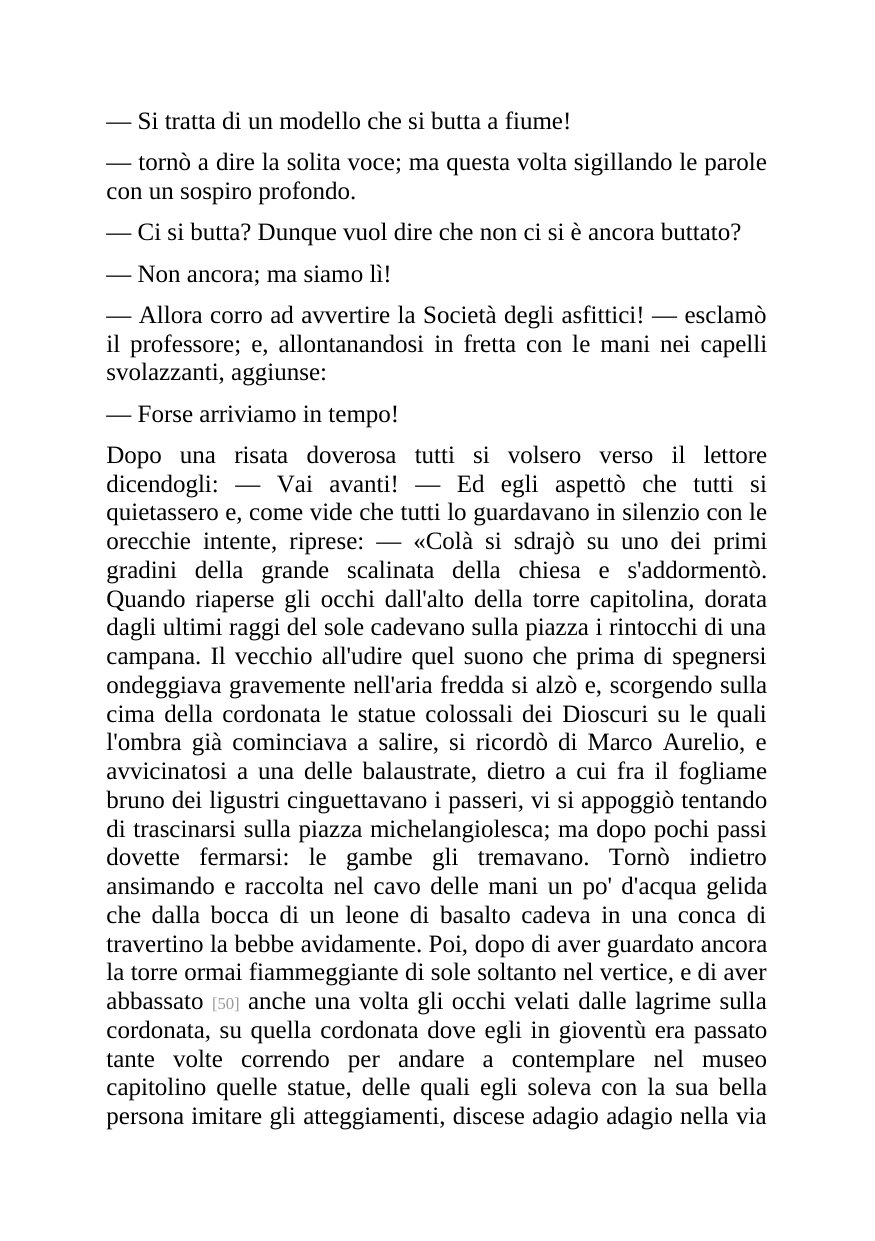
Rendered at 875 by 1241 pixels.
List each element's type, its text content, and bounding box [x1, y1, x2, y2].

text — Forse arriviamo in tempo! [106, 399, 768, 427]
text — Non ancora; ma siamo lì! [106, 259, 768, 287]
text — tornò a dire la solita voce; ma questa volta sigillando le parole con un sospiro profondo. [106, 147, 768, 205]
text Dopo una risata doverosa tutti si volsero verso il lettore dicendogli: — Vai avanti! — Ed egli aspettò che tutti si quietassero e, come vide che tutti lo guardavano in silenzio con le orecchie intente, riprese: — «Colà si sdrajò su uno dei primi gradini della grande scalinata della chiesa e s'addormentò. Quando riaperse gli occhi dall'alto della torre capitolina, dorata dagli ultimi raggi del sole cadevano sulla piazza i rintocchi di una campana. Il vecchio all'udire quel suono che prima di spegnersi ondeggiava gravemente nell'aria fredda si alzò e, scorgendo sulla cima della cordonata le statue colossali dei Dioscuri su le quali l'ombra già cominciava a salire, si ricordò di Marco Aurelio, e avvicinatosi a una delle balaustrate, dietro a cui fra il fogliame bruno dei ligustri cinguettavano i passeri, vi si appoggiò tentando di trascinarsi sulla piazza michelangiolesca; ma dopo pochi passi dovette fermarsi: le gambe gli tremavano. Tornò indietro ansimando e raccolta nel cavo delle mani un po' d'acqua gelida che dalla bocca di un leone di basalto cadeva in una conca di travertino la bebbe avidamente. Poi, dopo di aver guardato ancora la torre ormai fiammeggiante di sole soltanto nel vertice, e di aver abbassato [50] anche una volta gli occhi velati dalle lagrime sulla cordonata, su quella cordonata dove egli in gioventù era passato tante volte correndo per andare a contemplare nel museo capitolino quelle statue, delle quali egli soleva con la sua bella persona imitare gli atteggiamenti, discese adagio adagio nella via [106, 440, 768, 1130]
text — Ci si butta? Dunque vuol dire che non ci si è ancora buttato? [106, 217, 768, 246]
text — Si tratta di un modello che si butta a fiume! [106, 106, 768, 135]
text — Allora corro ad avvertire la Società degli asfittici! — esclamò il professore; e, allontanandosi in fretta con le mani nei capelli svolazzanti, aggiunse: [106, 300, 768, 386]
